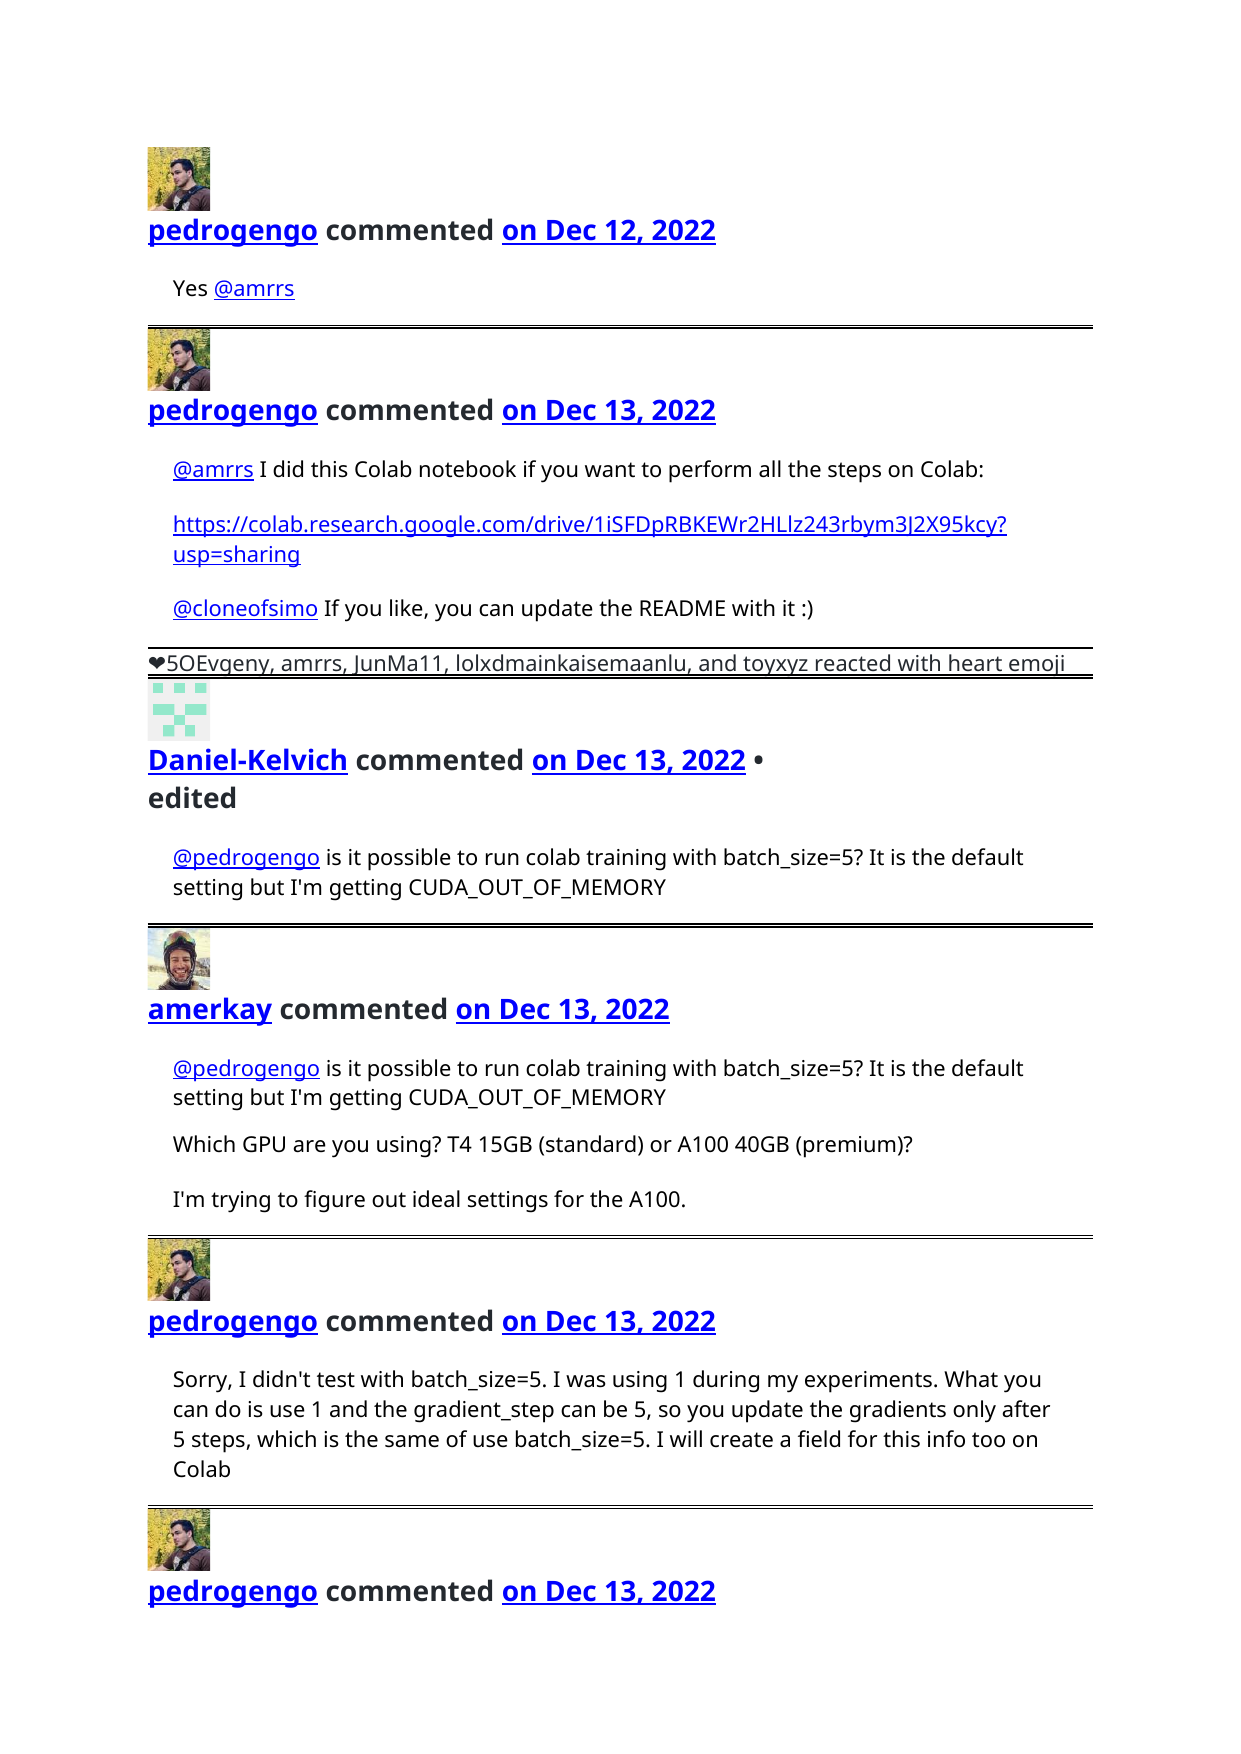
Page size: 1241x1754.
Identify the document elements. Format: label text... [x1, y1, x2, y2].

subtitle pedrogengo commented on Dec 13, 2022 [148, 1571, 1093, 1609]
text ❤️5OEvgeny, amrrs, JunMa11, lolxdmainkaisemaanlu, and toyxyz reacted with heart emoji [148, 649, 1093, 674]
subtitle amerkay commented on Dec 13, 2022 [148, 989, 1093, 1028]
subtitle pedrogengo commented on Dec 13, 2022 [148, 391, 1093, 429]
table_header @pedrogengo is it possible to run colab training with batch_size=5? It is the default setting but I'm getting CUDA_OUT_OF_MEMORY [148, 817, 1093, 923]
subtitle Daniel-Kelvich commented on Dec 13, 2022 • [148, 741, 1093, 779]
table_header @amrrs I did this Colab notebook if you want to perform all the steps on Colab: https://colab.research.google.com/drive/1iSFDpRBKEWr2HLlz243rbym3J2X95kcy?usp=sharing @cloneofsimo If you like, you can update the README with it :) [148, 429, 1093, 647]
subtitle edited [148, 779, 1093, 817]
table_header Sorry, I didn't test with batch_size=5. I was using 1 during my experiments. What you can do is use 1 and the gradient_step can be 5, so you update the gradients only after 5 steps, which is the same of use batch_size=5. I will create a field for this info too on Colab [148, 1339, 1093, 1505]
table_header @pedrogengo is it possible to run colab training with batch_size=5? It is the default setting but I'm getting CUDA_OUT_OF_MEMORY Which GPU are you using? T4 15GB (standard) or A100 40GB (premium)? I'm trying to figure out ideal settings for the A100. [148, 1028, 1093, 1235]
subtitle pedrogengo commented on Dec 13, 2022 [148, 1301, 1093, 1339]
table_header Yes @amrrs [148, 249, 1093, 325]
subtitle pedrogengo commented on Dec 12, 2022 [148, 210, 1093, 248]
